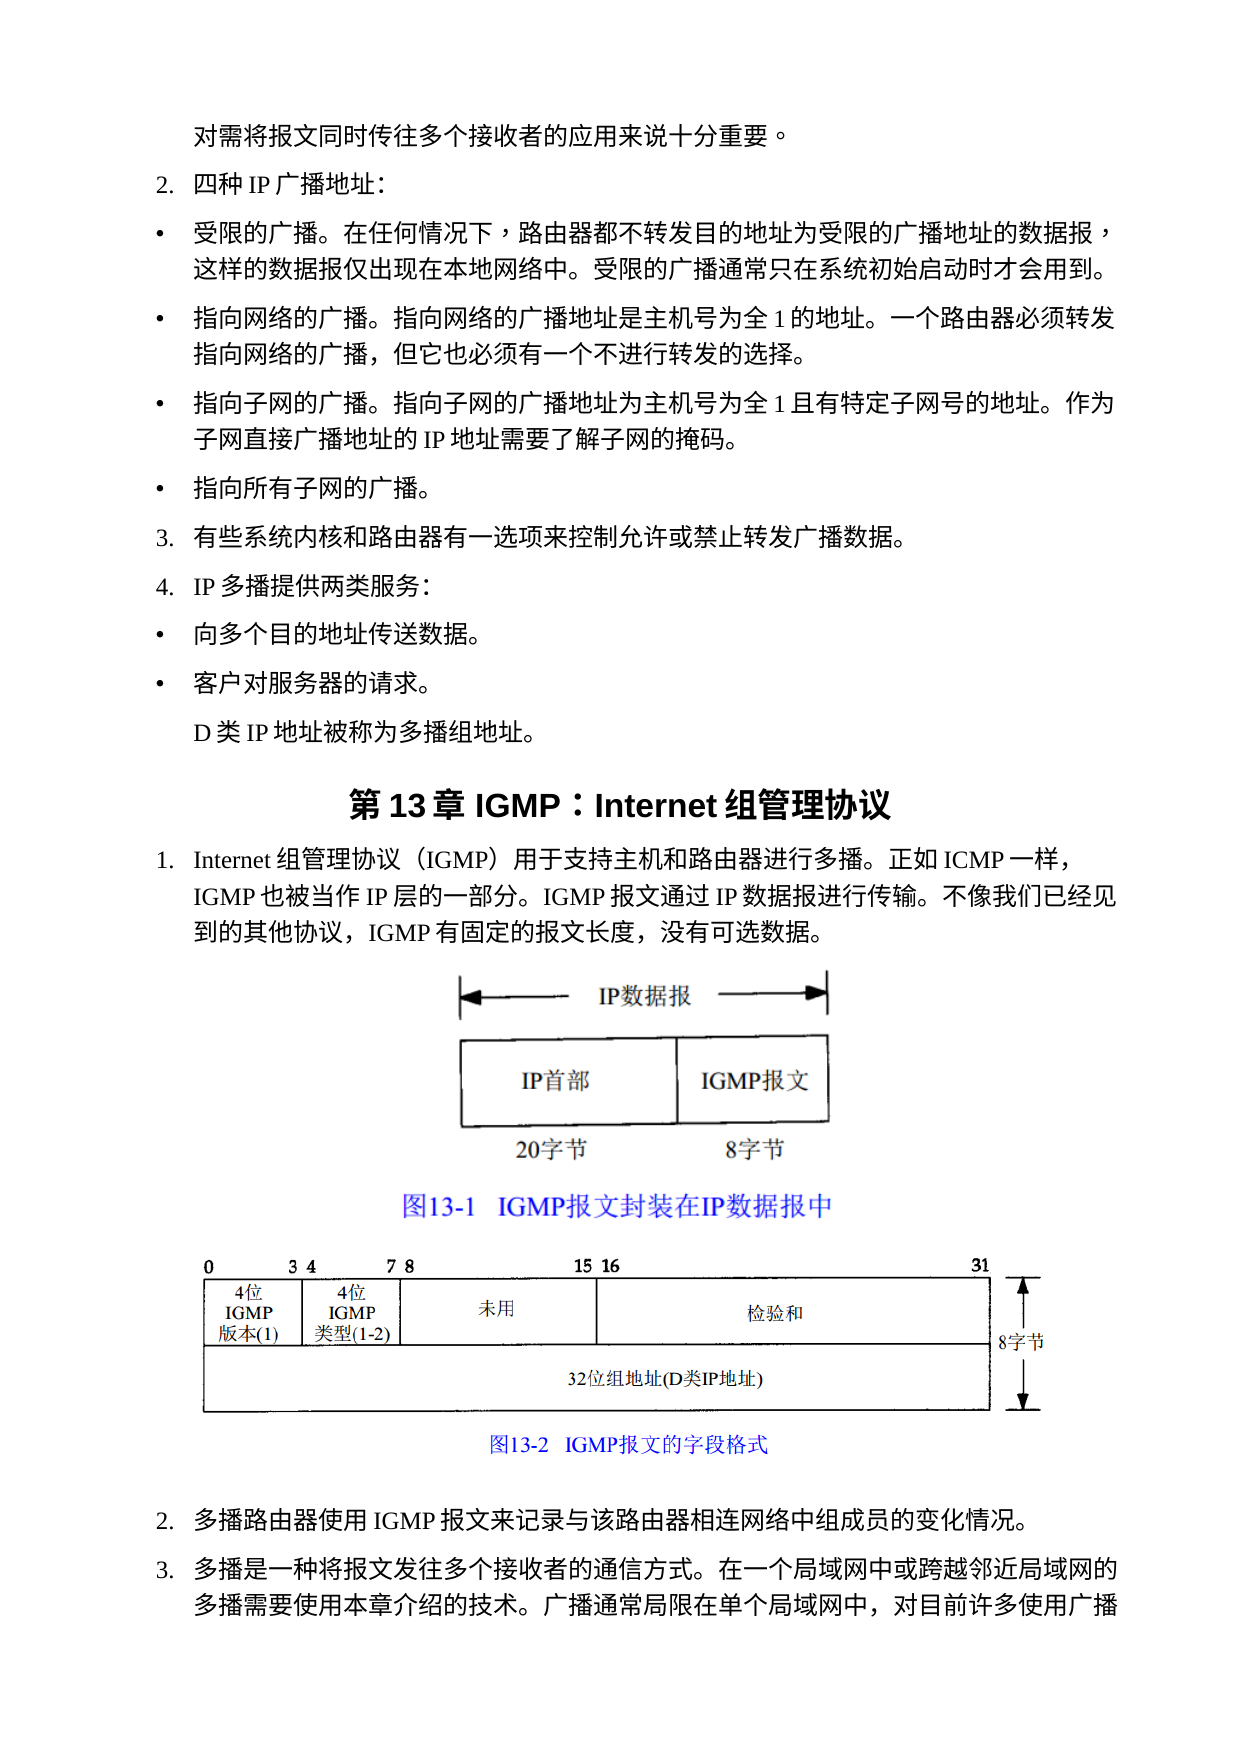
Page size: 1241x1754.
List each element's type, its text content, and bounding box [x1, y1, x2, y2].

list 向多个目的地址传送数据。 [156, 615, 1122, 651]
picture [386, 961, 855, 1223]
list 受限的广播。在任何情况下，路由器都不转发目的地址为受限的广播地址的数据报，这样的数据报仅出现在本地网络中。受限的广播通常只在系统初始启动时才会用到。 [156, 213, 1122, 286]
list 指向子网的广播。指向子网的广播地址为主机号为全1且有特定子网号的地址。作为子网直接广播地址的IP地址需要了解子网的掩码。 [156, 383, 1122, 456]
list 四种IP广播地址： [156, 165, 1122, 201]
list 指向所有子网的广播。 [156, 468, 1122, 505]
picture [197, 1250, 1043, 1459]
list Internet组管理协议（IGMP）用于支持主机和路由器进行多播。正如ICMP一样，IGMP也被当作IP层的一部分。IGMP报文通过IP数据报进行传输。不像我们已经见到的其他协议，IGMP有固定的报文长度，没有可选数据。 [156, 840, 1122, 949]
list D类IP地址被称为多播组地址。 [156, 712, 1122, 748]
list 有些系统内核和路由器有一选项来控制允许或禁止转发广播数据。 [156, 517, 1122, 553]
list 多播是一种将报文发往多个接收者的通信方式。在一个局域网中或跨越邻近局域网的多播需要使用本章介绍的技术。广播通常局限在单个局域网中，对目前许多使用广播 [156, 1549, 1122, 1622]
list 多播路由器使用IGMP报文来记录与该路由器相连网络中组成员的变化情况。 [156, 1500, 1122, 1537]
list 客户对服务器的请求。 [156, 663, 1122, 700]
list 对需将报文同时传往多个接收者的应用来说十分重要。 [156, 118, 1122, 152]
list 指向网络的广播。指向网络的广播地址是主机号为全1的地址。一个路由器必须转发指向网络的广播，但它也必须有一个不进行转发的选择。 [156, 298, 1122, 371]
subtitle 第13章 IGMP：Internet组管理协议 [118, 782, 1122, 827]
list IP多播提供两类服务： [156, 566, 1122, 602]
